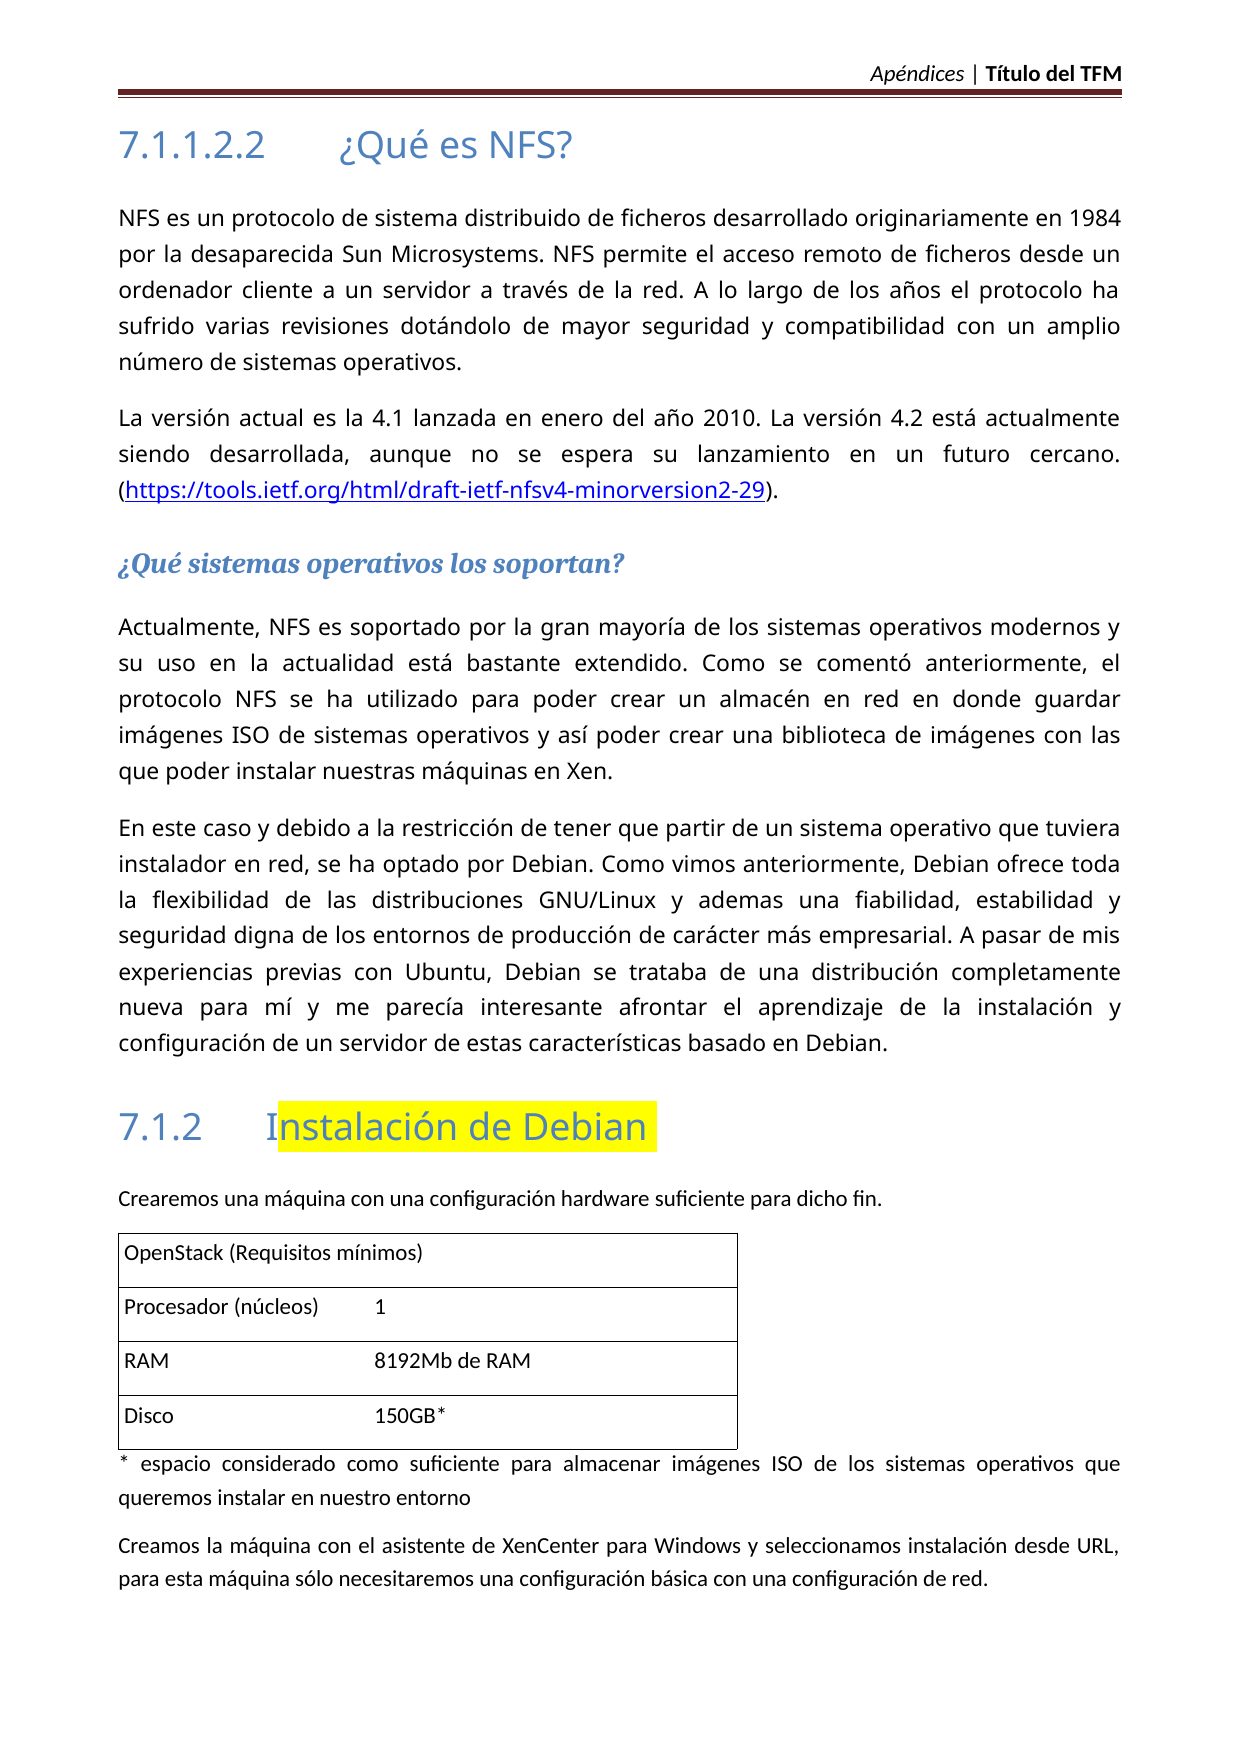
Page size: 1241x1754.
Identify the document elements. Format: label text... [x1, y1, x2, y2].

table_cell Disco [119, 1396, 368, 1449]
table_cell 150GB* [368, 1396, 737, 1449]
text Creamos la máquina con el asistente de XenCenter para Windows y seleccionamos instalación desde URL, para esta máquina sólo necesitaremos una configuración básica con una configuración de red. [118, 1531, 1122, 1592]
table_cell Procesador (núcleos) [119, 1288, 368, 1341]
subtitle ¿Qué sistemas operativos los soportan? [118, 548, 1122, 581]
table_cell RAM [119, 1342, 368, 1395]
table_cell 1 [368, 1288, 737, 1341]
table_header OpenStack (Requisitos mínimos) [119, 1234, 737, 1287]
text Crearemos una máquina con una configuración hardware suficiente para dicho fin. [118, 1184, 1122, 1212]
text * espacio considerado como suficiente para almacenar imágenes ISO de los sistemas operativos que queremos instalar en nuestro entorno [118, 1449, 1122, 1511]
subtitle Instalación de Debian [118, 1101, 1122, 1152]
text En este caso y debido a la restricción de tener que partir de un sistema operativo que tuviera instalador en red, se ha optado por Debian. Como vimos anteriormente, Debian ofrece toda la flexibilidad de las distribuciones GNU/Linux y ademas una fiabilidad, estabilidad y seguridad digna de los entornos de producción de carácter más empresarial. A pasar de mis experiencias previas con Ubuntu, Debian se trataba de una distribución completamente nueva para mí y me parecía interesante afrontar el aprendizaje de la instalación y configuración de un servidor de estas características basado en Debian. [118, 812, 1122, 1058]
text NFS es un protocolo de sistema distribuido de ficheros desarrollado originariamente en 1984 por la desaparecida Sun Microsystems. NFS permite el acceso remoto de ficheros desde un ordenador cliente a un servidor a través de la red. A lo largo de los años el protocolo ha sufrido varias revisiones dotándolo de mayor seguridad y compatibilidad con un amplio número de sistemas operativos. [118, 202, 1122, 377]
text La versión actual es la 4.1 lanzada en enero del año 2010. La versión 4.2 está actualmente siendo desarrollada, aunque no se espera su lanzamiento en un futuro cercano. (https://tools.ietf.org/html/draft-ietf-nfsv4-minorversion2-29). [118, 402, 1122, 505]
subtitle ¿Qué es NFS? [118, 118, 1122, 169]
text Actualmente, NFS es soportado por la gran mayoría de los sistemas operativos modernos y su uso en la actualidad está bastante extendido. Como se comentó anteriormente, el protocolo NFS se ha utilizado para poder crear un almacén en red en donde guardar imágenes ISO de sistemas operativos y así poder crear una biblioteca de imágenes con las que poder instalar nuestras máquinas en Xen. [118, 611, 1122, 786]
table_cell 8192Mb de RAM [368, 1342, 737, 1395]
